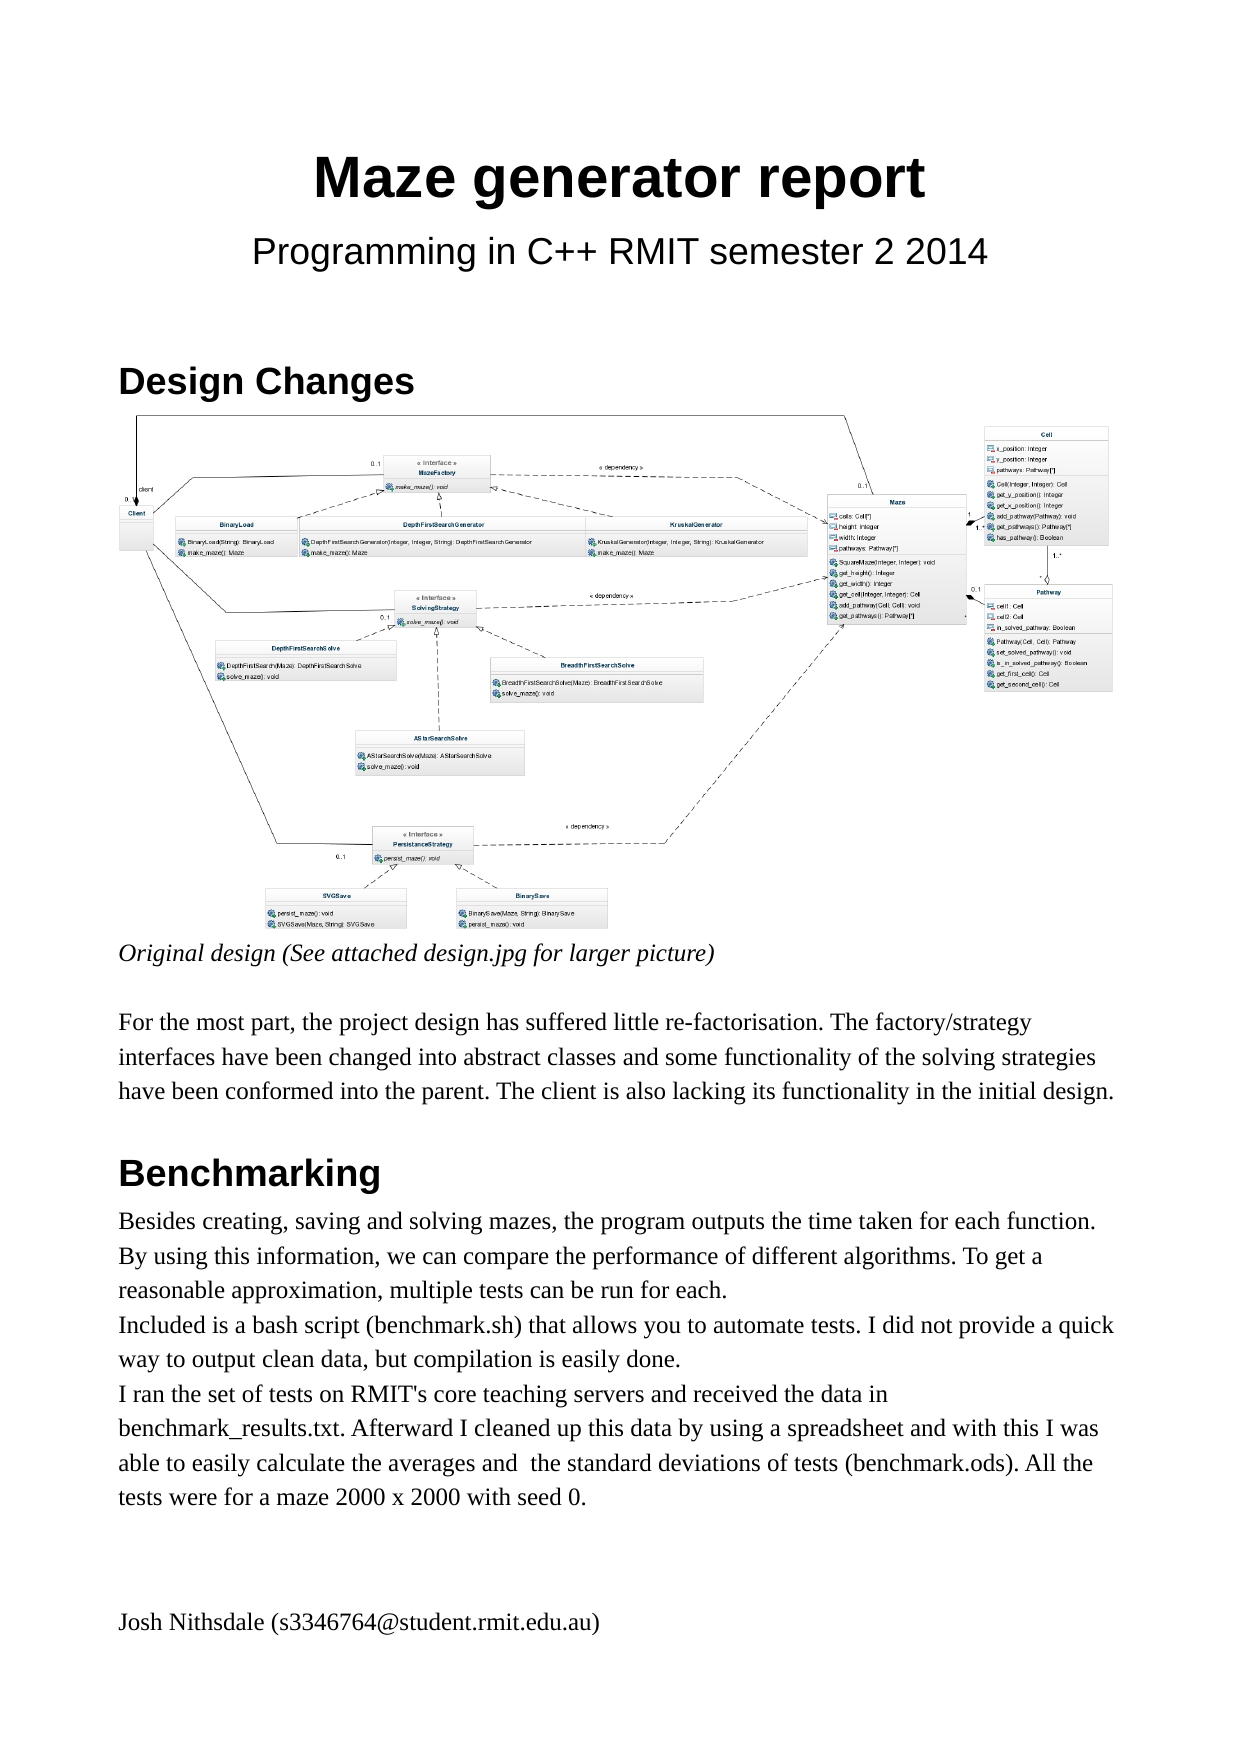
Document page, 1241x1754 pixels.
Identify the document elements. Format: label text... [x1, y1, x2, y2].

text Original design (See attached design.jpg for larger picture) [118, 939, 1122, 967]
text Besides creating, saving and solving mazes, the program outputs the time taken for each function. By using this information, we can compare the performance of different algorithms. To get a reasonable approximation, multiple tests can be run for each. Included is a bash script (benchmark.sh) that allows you to automate tests. I did not provide a quick way to output clean data, but compilation is easily done. I ran the set of tests on RMIT's core teaching servers and received the data in benchmark_results.txt. Afterward I cleaned up this data by using a spreadsheet and with this I was able to easily calculate the averages and the standard deviations of tests (benchmark.ods). All the tests were for a maze 2000 x 2000 with seed 0. [118, 1206, 1122, 1511]
subtitle Programming in C++ RMIT semester 2 2014 [118, 229, 1122, 272]
picture [118, 414, 1123, 939]
subtitle Benchmarking [118, 1150, 1122, 1194]
title Maze generator report [118, 143, 1122, 210]
subtitle Design Changes [118, 359, 1122, 402]
text For the most part, the project design has suffered little re-factorisation. The factory/strategy interfaces have been changed into abstract classes and some functionality of the solving strategies have been conformed into the parent. The client is also lacking its functionality in the initial design. [118, 967, 1122, 1105]
